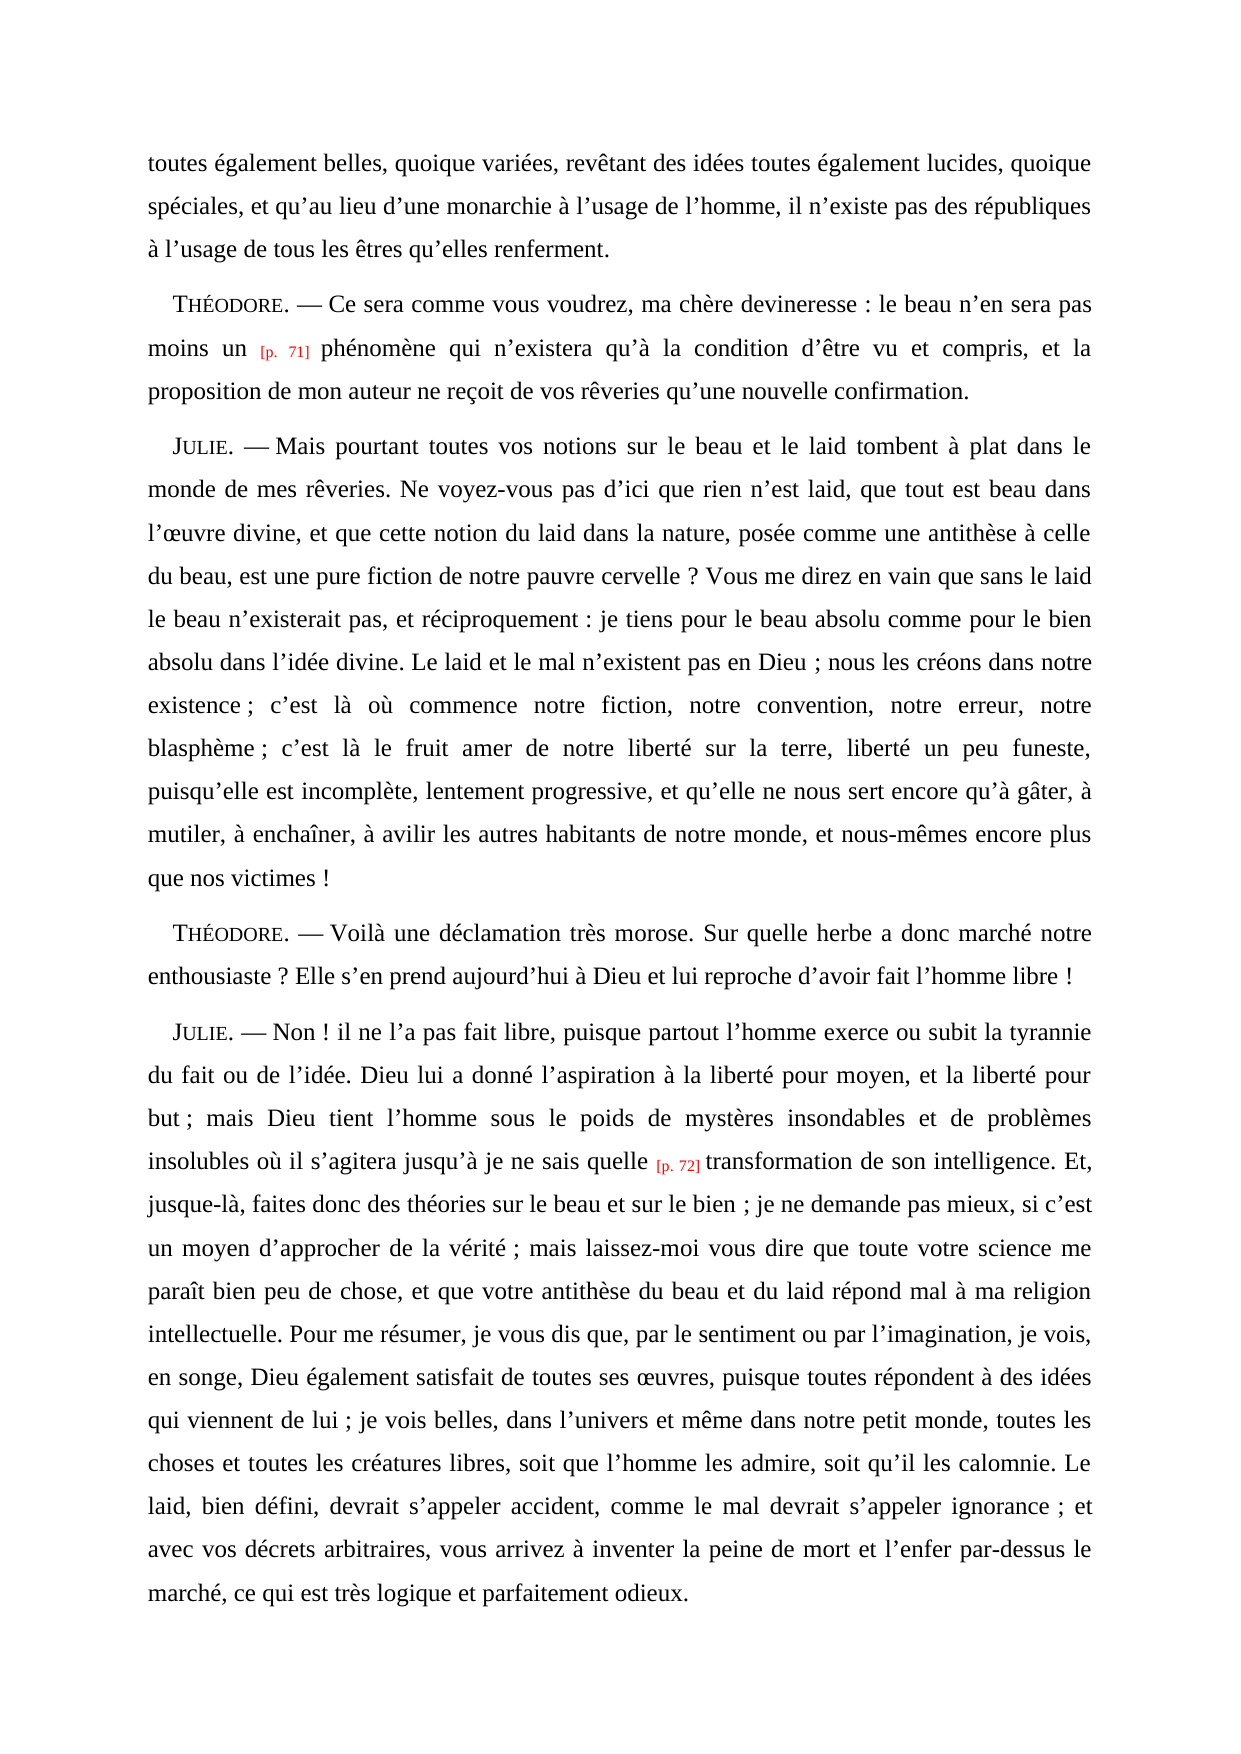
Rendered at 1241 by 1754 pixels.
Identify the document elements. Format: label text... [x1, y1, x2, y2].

text Théodore. — Voilà une déclamation très morose. Sur quelle herbe a donc marché notre enthousiaste ? Elle s’en prend aujourd’hui à Dieu et lui reproche d’avoir fait l’homme libre ! [148, 918, 1093, 990]
text Julie. — Non ! il ne l’a pas fait libre, puisque partout l’homme exerce ou subit la tyrannie du fait ou de l’idée. Dieu lui a donné l’aspiration à la liberté pour moyen, et la liberté pour but ; mais Dieu tient l’homme sous le poids de mystères insondables et de problèmes insolubles où il s’agitera jusqu’à je ne sais quelle [p. 72] transformation de son intelligence. Et, jusque-là, faites donc des théories sur le beau et sur le bien ; je ne demande pas mieux, si c’est un moyen d’approcher de la vérité ; mais laissez-moi vous dire que toute votre science me paraît bien peu de chose, et que votre antithèse du beau et du laid répond mal à ma religion intellectuelle. Pour me résumer, je vous dis que, par le sentiment ou par l’imagination, je vois, en songe, Dieu également satisfait de toutes ses œuvres, puisque toutes répondent à des idées qui viennent de lui ; je vois belles, dans l’univers et même dans notre petit monde, toutes les choses et toutes les créatures libres, soit que l’homme les admire, soit qu’il les calomnie. Le laid, bien défini, devrait s’appeler accident, comme le mal devrait s’appeler ignorance ; et avec vos décrets arbitraires, vous arrivez à inventer la peine de mort et l’enfer par-dessus le marché, ce qui est très logique et parfaitement odieux. [148, 1017, 1093, 1606]
text toutes également belles, quoique variées, revêtant des idées toutes également lucides, quoique spéciales, et qu’au lieu d’une monarchie à l’usage de l’homme, il n’existe pas des républiques à l’usage de tous les êtres qu’elles renferment. [148, 148, 1093, 263]
text Julie. — Mais pourtant toutes vos notions sur le beau et le laid tombent à plat dans le monde de mes rêveries. Ne voyez-vous pas d’ici que rien n’est laid, que tout est beau dans l’œuvre divine, et que cette notion du laid dans la nature, posée comme une antithèse à celle du beau, est une pure fiction de notre pauvre cervelle ? Vous me direz en vain que sans le laid le beau n’existerait pas, et réciproquement : je tiens pour le beau absolu comme pour le bien absolu dans l’idée divine. Le laid et le mal n’existent pas en Dieu ; nous les créons dans notre existence ; c’est là où commence notre fiction, notre convention, notre erreur, notre blasphème ; c’est là le fruit amer de notre liberté sur la terre, liberté un peu funeste, puisqu’elle est incomplète, lentement progressive, et qu’elle ne nous sert encore qu’à gâter, à mutiler, à enchaîner, à avilir les autres habitants de notre monde, et nous-mêmes encore plus que nos victimes ! [148, 431, 1093, 891]
text Théodore. — Ce sera comme vous voudrez, ma chère devineresse : le beau n’en sera pas moins un [p. 71] phénomène qui n’existera qu’à la condition d’être vu et compris, et la proposition de mon auteur ne reçoit de vos rêveries qu’une nouvelle confirmation. [148, 289, 1093, 404]
